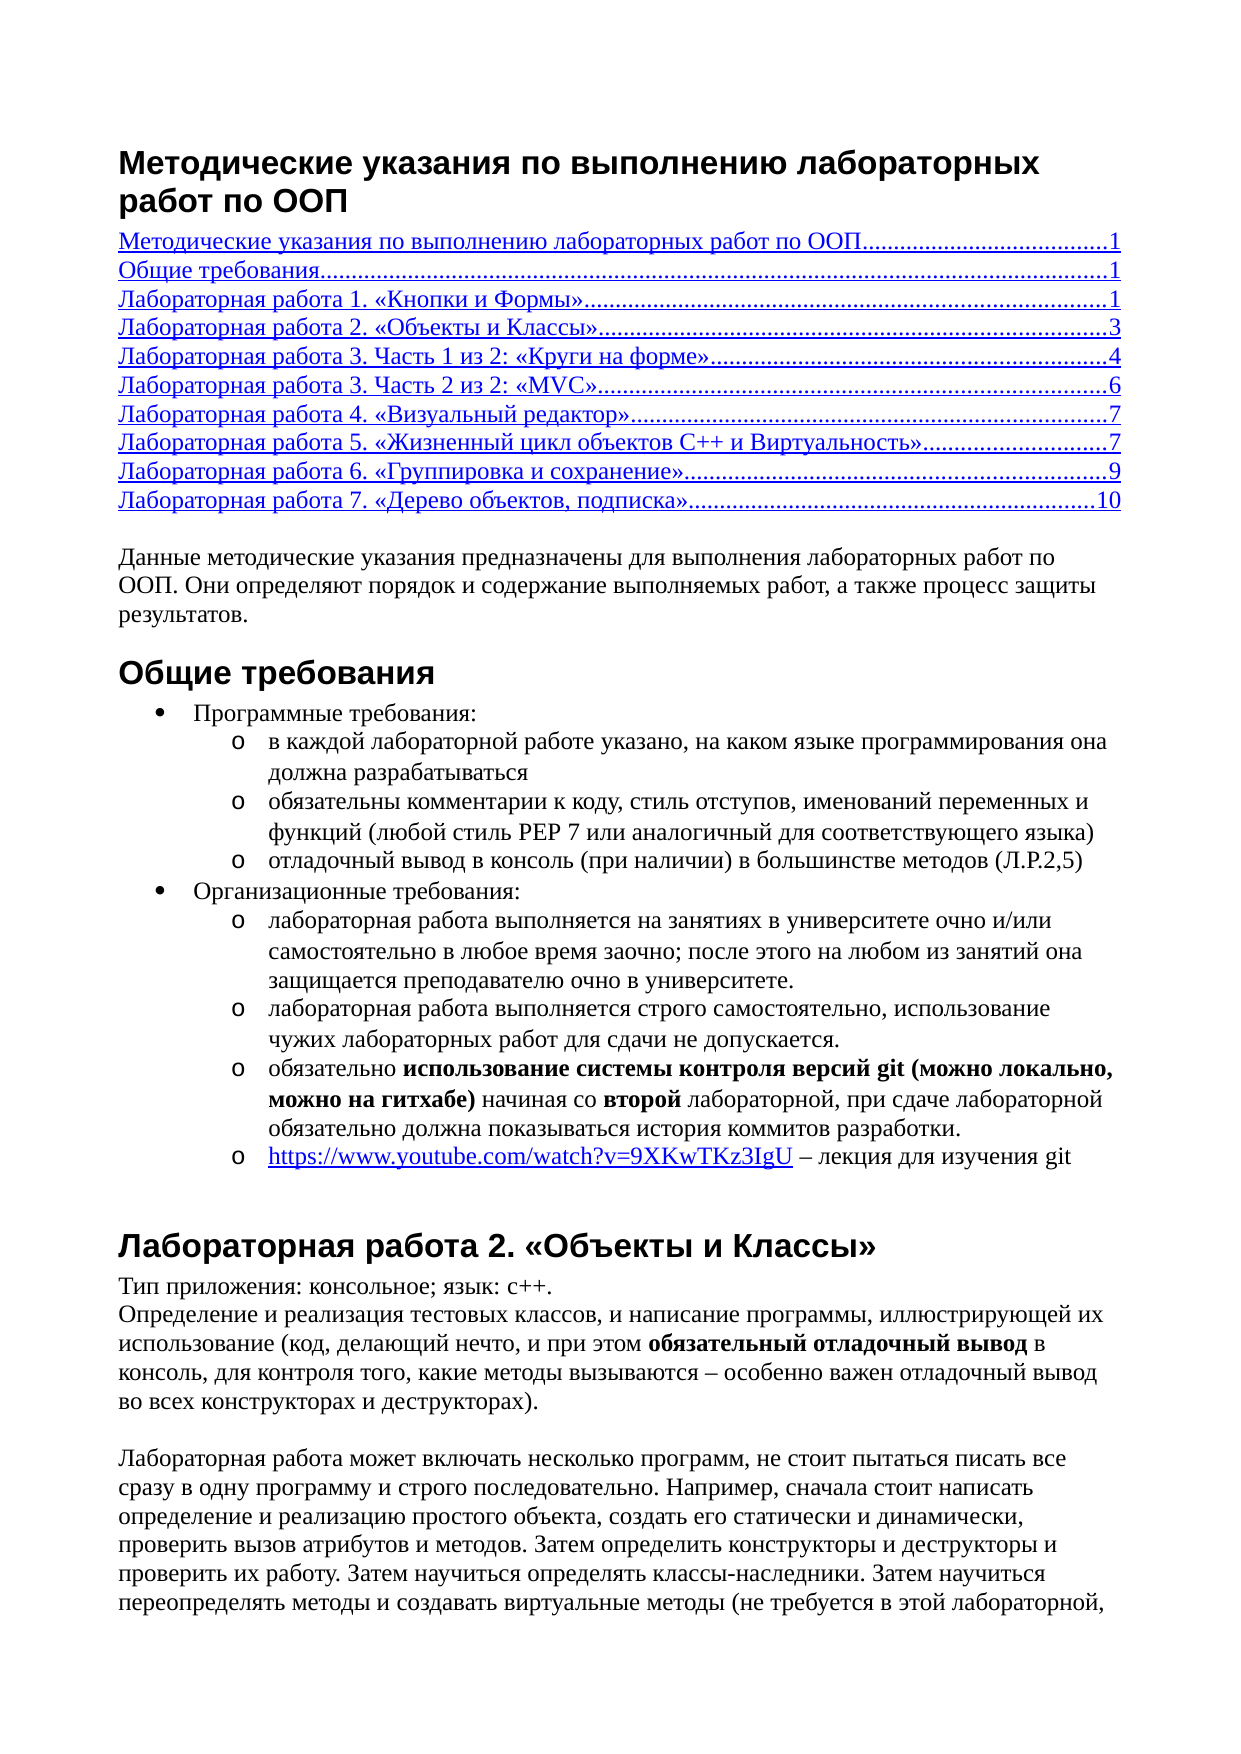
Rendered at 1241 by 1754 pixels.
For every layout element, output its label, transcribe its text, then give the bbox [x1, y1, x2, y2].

subtitle Лабораторная работа 2. «Объекты и Классы» [118, 1226, 1122, 1264]
text Лабораторная работа 5. «Жизненный цикл объектов С++ и Виртуальность» 7 [118, 427, 1122, 456]
list обязательны комментарии к коду, стиль отступов, именований переменных и функций (любой стиль PEP 7 или аналогичный для соответствующего языка) [231, 786, 1122, 846]
text Лабораторная работа 6. «Группировка и сохранение» 9 [118, 456, 1122, 485]
text Общие требования 1 [118, 255, 1122, 284]
text Методические указания по выполнению лабораторных работ по ООП 1 [118, 226, 1122, 255]
text Лабораторная работа 4. «Визуальный редактор» 7 [118, 399, 1122, 427]
subtitle Методические указания по выполнению лабораторных работ по ООП [118, 143, 1122, 220]
text Лабораторная работа может включать несколько программ, не стоит пытаться писать все сразу в одну программу и строго последовательно. Например, сначала стоит написать определение и реализацию простого объекта, создать его статически и динамически, проверить вызов атрибутов и методов. Затем определить конструкторы и деструкторы и проверить их работу. Затем научиться определять классы-наследники. Затем научиться переопределять методы и создавать виртуальные методы (не требуется в этой лабораторной, [118, 1443, 1122, 1616]
text Лабораторная работа 7. «Дерево объектов, подписка» 10 [118, 485, 1122, 514]
list Организационные требования: [156, 876, 1122, 905]
list лабораторная работа выполняется строго самостоятельно, использование чужих лабораторных работ для сдачи не допускается. [231, 993, 1122, 1053]
text Определение и реализация тестовых классов, и написание программы, иллюстрирующей их использование (код, делающий нечто, и при этом обязательный отладочный вывод в консоль, для контроля того, какие методы вызываются – особенно важен отладочный вывод во всех конструкторах и деструкторах). [118, 1299, 1122, 1414]
text Лабораторная работа 3. Часть 2 из 2: «MVC» 6 [118, 370, 1122, 399]
list https://www.youtube.com/watch?v=9XKwTKz3IgU – лекция для изучения git [231, 1141, 1122, 1172]
text Лабораторная работа 2. «Объекты и Классы» 3 [118, 312, 1122, 341]
text Тип приложения: консольное; язык: c++. [118, 1271, 1122, 1299]
list отладочный вывод в консоль (при наличии) в большинстве методов (Л.Р.2,5) [231, 846, 1122, 876]
text Лабораторная работа 3. Часть 1 из 2: «Круги на форме» 4 [118, 341, 1122, 370]
subtitle Общие требования [118, 653, 1122, 691]
list обязательно использование системы контроля версий git (можно локально, можно на гитхабе) начиная со второй лабораторной, при сдаче лабораторной обязательно должна показываться история коммитов разработки. [231, 1053, 1122, 1141]
list лабораторная работа выполняется на занятиях в университете очно и/или самостоятельно в любое время заочно; после этого на любом из занятий она защищается преподавателю очно в университете. [231, 905, 1122, 993]
text Лабораторная работа 1. «Кнопки и Формы» 1 [118, 284, 1122, 312]
list Программные требования: [156, 698, 1122, 726]
list в каждой лабораторной работе указано, на каком языке программирования она должна разрабатываться [231, 726, 1122, 786]
text Данные методические указания предназначены для выполнения лабораторных работ по ООП. Они определяют порядок и содержание выполняемых работ, а также процесс защиты результатов. [118, 542, 1122, 628]
